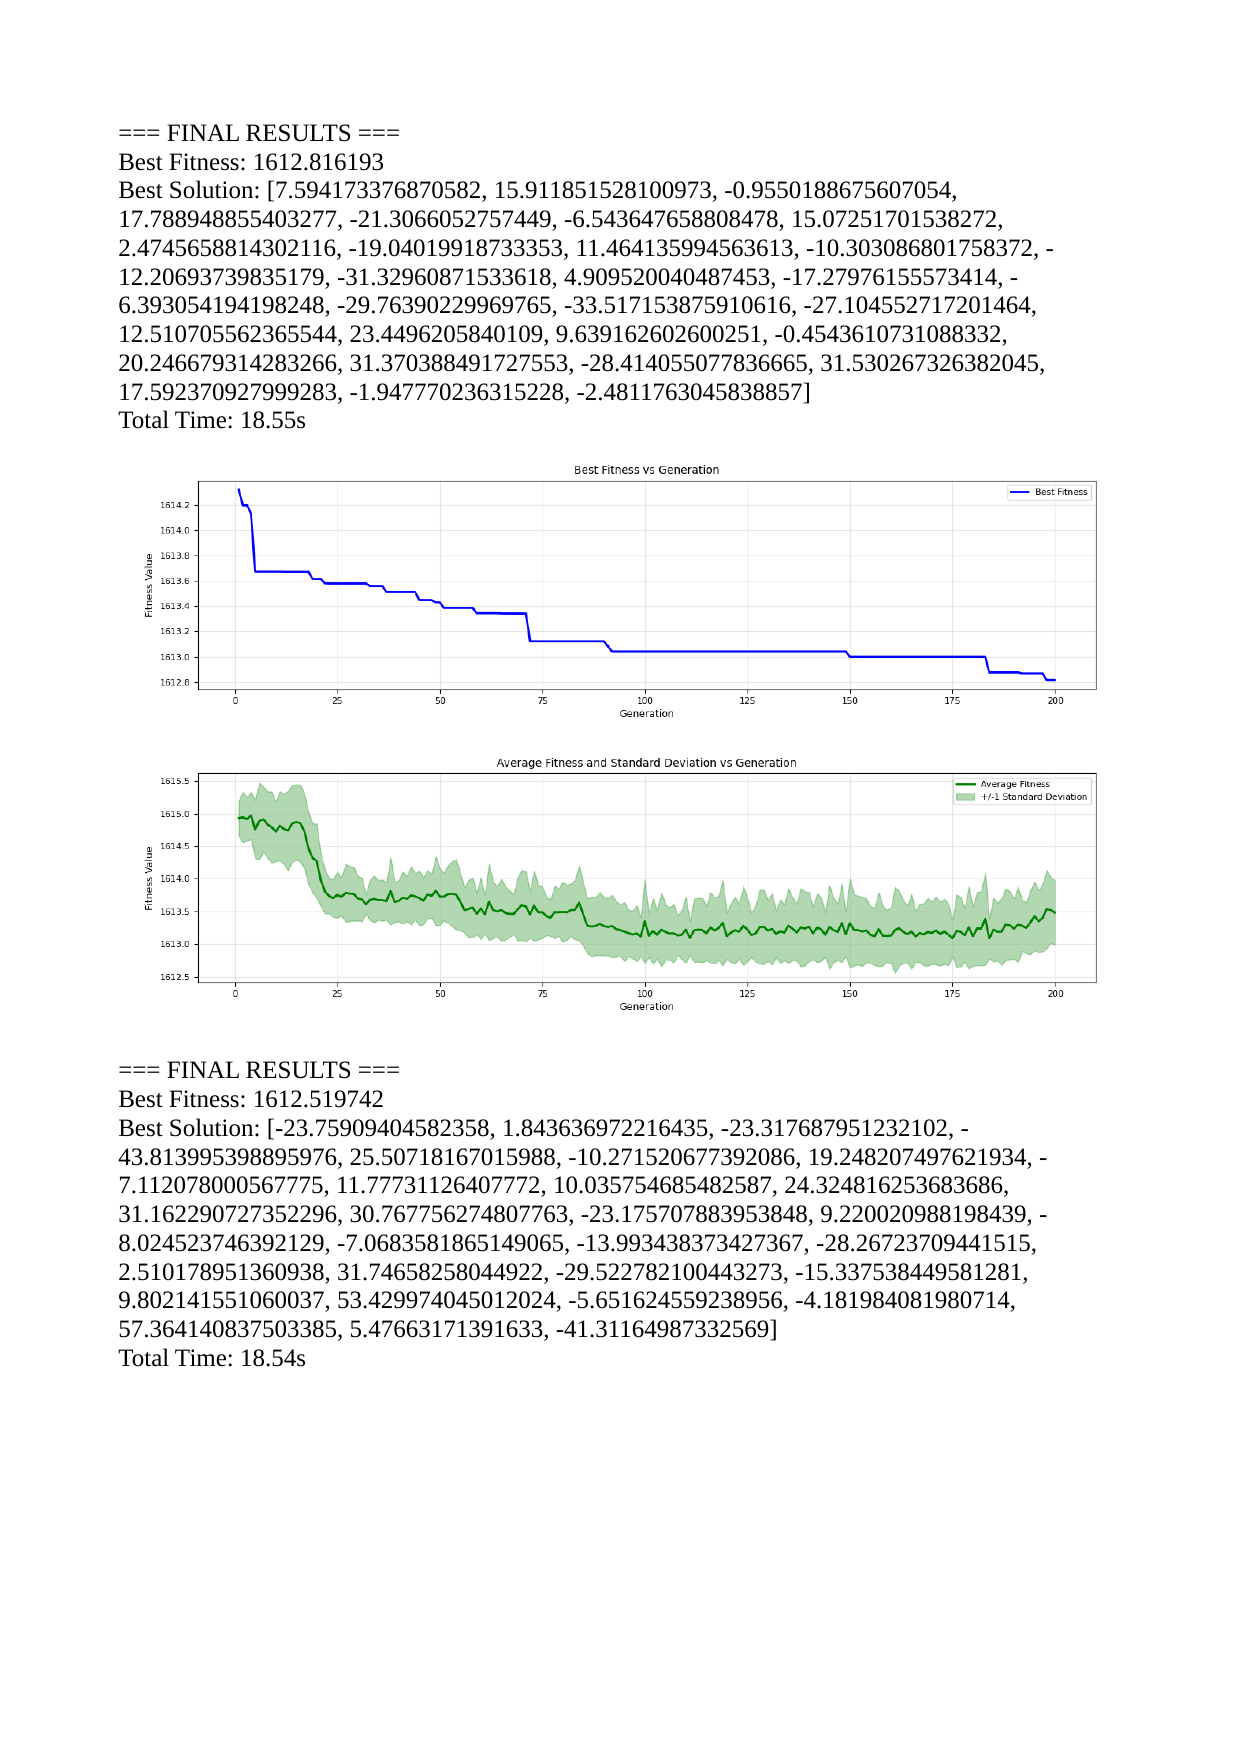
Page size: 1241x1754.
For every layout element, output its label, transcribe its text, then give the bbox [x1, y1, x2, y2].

text Total Time: 18.54s [118, 1343, 1122, 1372]
text Best Solution: [-23.75909404582358, 1.843636972216435, -23.317687951232102, -43.813995398895976, 25.50718167015988, -10.271520677392086, 19.248207497621934, -7.112078000567775, 11.77731126407772, 10.035754685482587, 24.324816253683686, 31.162290727352296, 30.767756274807763, -23.175707883953848, 9.220020988198439, -8.024523746392129, -7.0683581865149065, -13.993438373427367, -28.26723709441515, 2.510178951360938, 31.74658258044922, -29.522782100443273, -15.337538449581281, 9.802141551060037, 53.429974045012024, -5.651624559238956, -4.181984081980714, 57.364140837503385, 5.47663171391633, -41.31164987332569] [118, 1113, 1122, 1343]
text === FINAL RESULTS === [118, 118, 1122, 147]
text Best Fitness: 1612.519742 [118, 1084, 1122, 1113]
text === FINAL RESULTS === [118, 1056, 1122, 1084]
picture [118, 463, 1123, 1027]
text Total Time: 18.55s [118, 406, 1122, 434]
text Best Fitness: 1612.816193 [118, 147, 1122, 176]
text Best Solution: [7.594173376870582, 15.911851528100973, -0.9550188675607054, 17.788948855403277, -21.3066052757449, -6.543647658808478, 15.07251701538272, 2.4745658814302116, -19.04019918733353, 11.464135994563613, -10.303086801758372, -12.20693739835179, -31.32960871533618, 4.909520040487453, -17.27976155573414, -6.393054194198248, -29.76390229969765, -33.517153875910616, -27.104552717201464, 12.510705562365544, 23.4496205840109, 9.639162602600251, -0.4543610731088332, 20.246679314283266, 31.370388491727553, -28.414055077836665, 31.530267326382045, 17.592370927999283, -1.947770236315228, -2.4811763045838857] [118, 176, 1122, 406]
